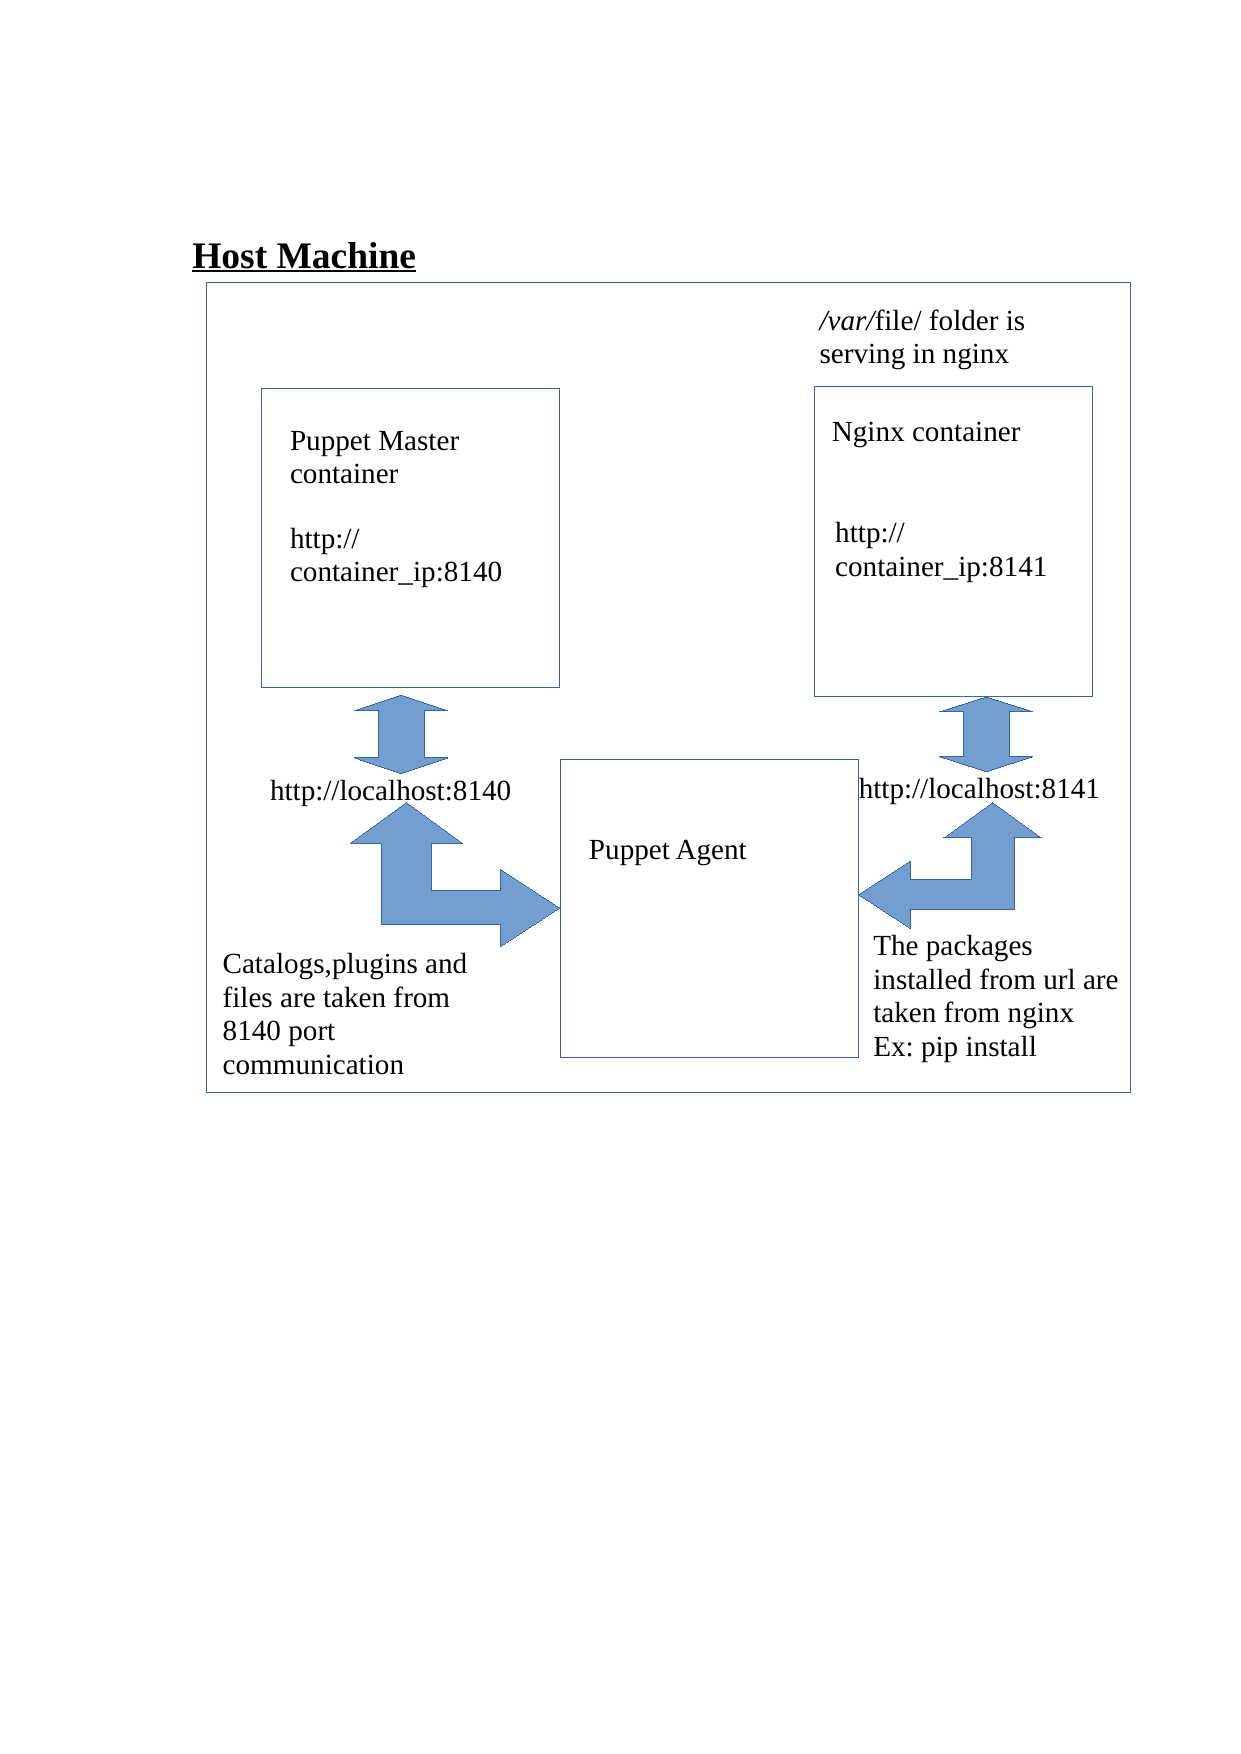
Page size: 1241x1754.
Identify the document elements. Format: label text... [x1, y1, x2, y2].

text Host Machine [118, 233, 1122, 276]
